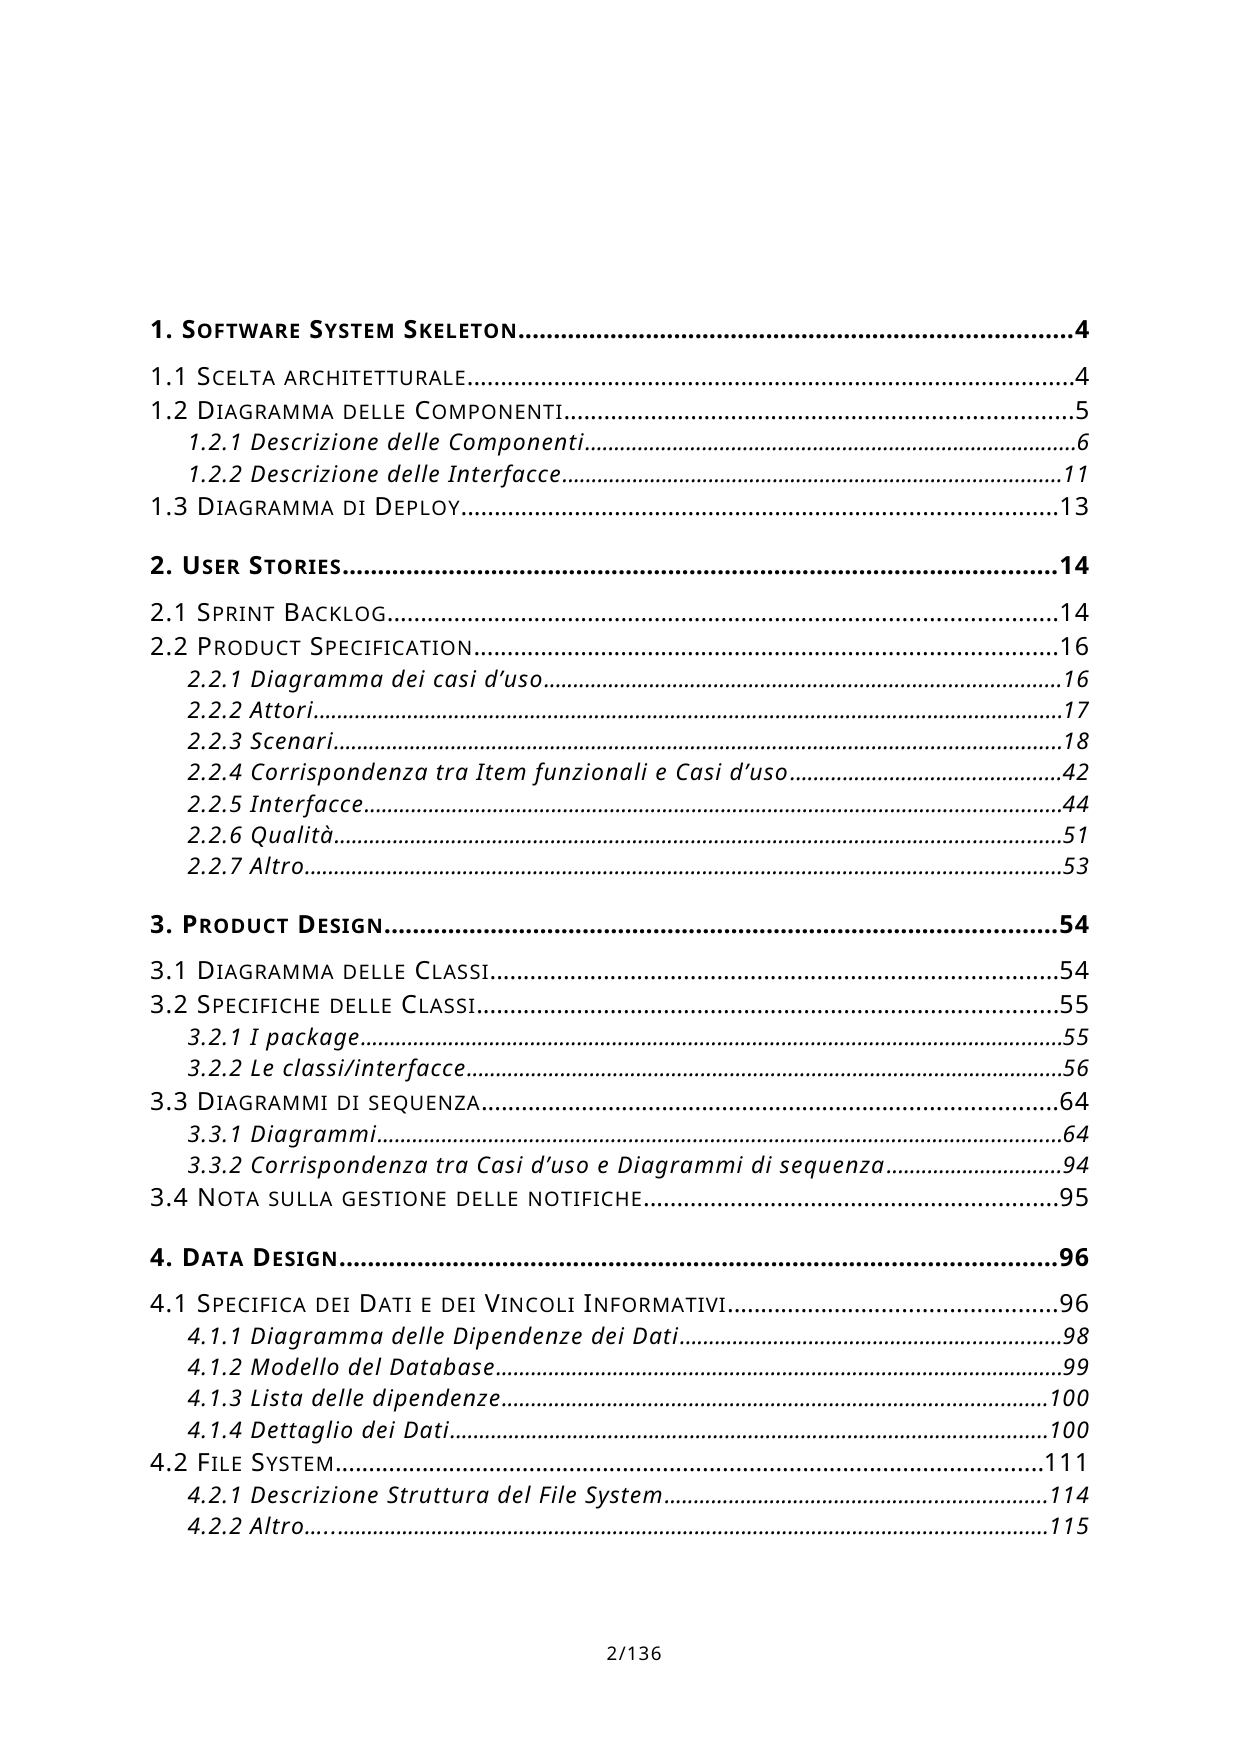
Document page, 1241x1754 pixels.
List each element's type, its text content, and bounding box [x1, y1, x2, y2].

text 2.1 Sprint Backlog 14 [150, 594, 1090, 628]
text 4.2.2 Altro….. 115 [187, 1510, 1090, 1541]
text 4.1.1 Diagramma delle Dipendenze dei Dati 98 [187, 1320, 1090, 1351]
text 3. Product Design 54 [150, 906, 1090, 940]
text 1.2.2 Descrizione delle Interfacce 11 [187, 458, 1090, 489]
text 4.1.3 Lista delle dipendenze 100 [187, 1382, 1090, 1413]
text 3.3 Diagrammi di sequenza 64 [150, 1083, 1090, 1118]
text 1.1 Scelta architetturale 4 [150, 358, 1090, 392]
text 2.2.5 Interfacce 44 [187, 788, 1090, 819]
text 4.1.4 Dettaglio dei Dati 100 [187, 1413, 1090, 1445]
text 4. Data Design 96 [150, 1239, 1090, 1273]
text 2.2.6 Qualità 51 [187, 819, 1090, 850]
text 3.4 Nota sulla gestione delle notifiche 95 [150, 1180, 1090, 1214]
text 2.2 Product Specification 16 [150, 628, 1090, 663]
text 1.2.1 Descrizione delle Componenti 6 [187, 426, 1090, 458]
text 3.2.2 Le classi/interfacce 56 [187, 1052, 1090, 1083]
text 1.3 Diagramma di Deploy 13 [150, 489, 1090, 523]
text 2. User Stories 14 [150, 548, 1090, 582]
text 3.3.1 Diagrammi 64 [187, 1118, 1090, 1149]
text 3.2.1 I package 55 [187, 1021, 1090, 1052]
text 4.2 File System 111 [150, 1445, 1090, 1479]
text 3.2 Specifiche delle Classi 55 [150, 987, 1090, 1021]
text 2.2.4 Corrispondenza tra Item funzionali e Casi d’uso 42 [187, 756, 1090, 788]
text 1.2 Diagramma delle Componenti 5 [150, 392, 1090, 426]
text 1. Software System Skeleton 4 [150, 312, 1090, 346]
text 2.2.1 Diagramma dei casi d’uso 16 [187, 663, 1090, 694]
text 3.1 Diagramma delle Classi 54 [150, 953, 1090, 987]
text 4.1.2 Modello del Database 99 [187, 1351, 1090, 1382]
text 2.2.3 Scenari 18 [187, 725, 1090, 756]
text 3.3.2 Corrispondenza tra Casi d’uso e Diagrammi di sequenza 94 [187, 1149, 1090, 1180]
text 2.2.2 Attori 17 [187, 694, 1090, 725]
text 4.2.1 Descrizione Struttura del File System 114 [187, 1479, 1090, 1510]
text 2.2.7 Altro 53 [187, 850, 1090, 881]
text 4.1 Specifica dei Dati e dei Vincoli Informativi 96 [150, 1286, 1090, 1320]
